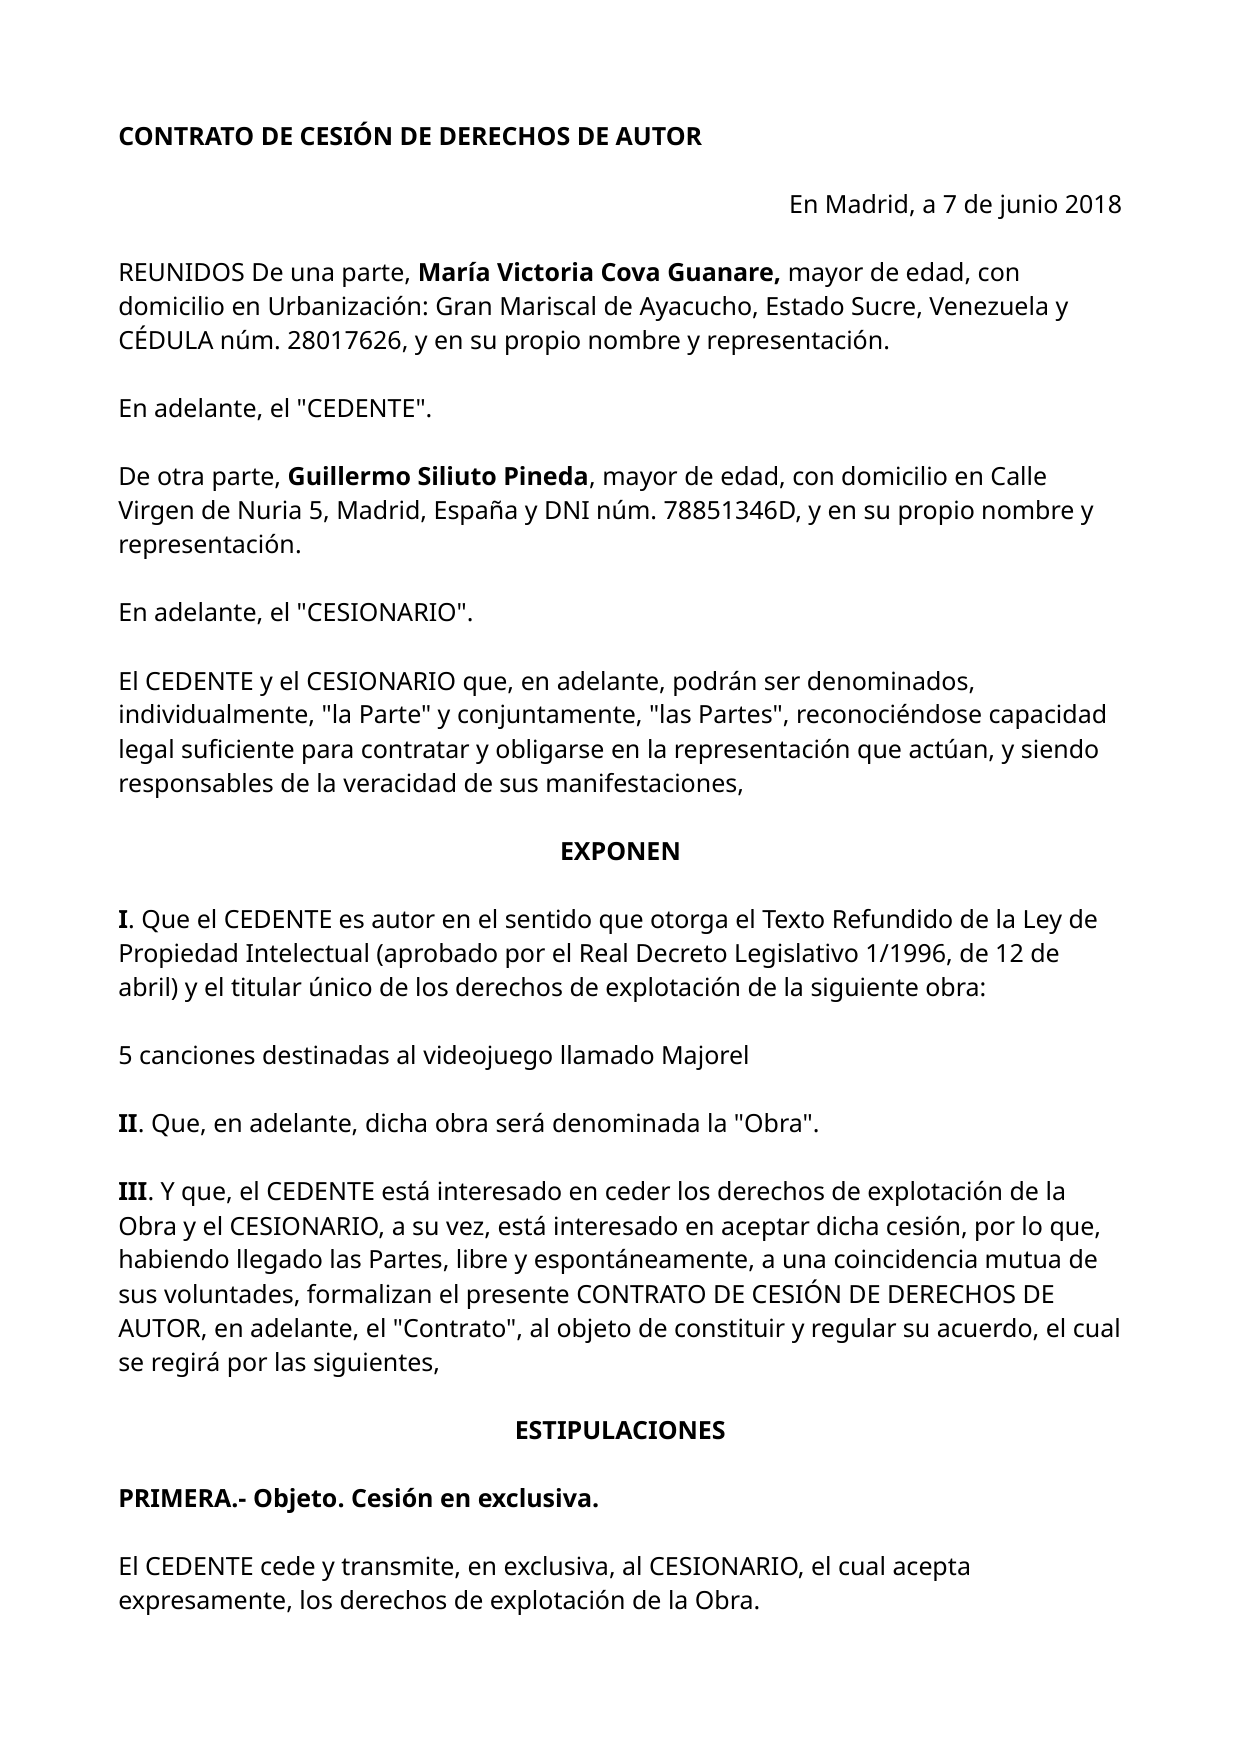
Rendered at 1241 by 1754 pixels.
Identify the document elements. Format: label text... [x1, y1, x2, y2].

text En Madrid, a 7 de junio 2018 [118, 186, 1122, 220]
text III. Y que, el CEDENTE está interesado en ceder los derechos de explotación de la Obra y el CESIONARIO, a su vez, está interesado en aceptar dicha cesión, por lo que, habiendo llegado las Partes, libre y espontáneamente, a una coincidencia mutua de sus voluntades, formalizan el presente CONTRATO DE CESIÓN DE DERECHOS DE AUTOR, en adelante, el "Contrato", al objeto de constituir y regular su acuerdo, el cual se regirá por las siguientes, [118, 1174, 1122, 1378]
text CONTRATO DE CESIÓN DE DERECHOS DE AUTOR [118, 118, 1122, 152]
text El CEDENTE y el CESIONARIO que, en adelante, podrán ser denominados, individualmente, "la Parte" y conjuntamente, "las Partes", reconociéndose capacidad legal suficiente para contratar y obligarse en la representación que actúan, y siendo responsables de la veracidad de sus manifestaciones, [118, 663, 1122, 799]
text El CEDENTE cede y transmite, en exclusiva, al CESIONARIO, el cual acepta expresamente, los derechos de explotación de la Obra. [118, 1549, 1122, 1617]
text REUNIDOS De una parte, María Victoria Cova Guanare, mayor de edad, con domicilio en Urbanización: Gran Mariscal de Ayacucho, Estado Sucre, Venezuela y CÉDULA núm. 28017626, y en su propio nombre y representación. [118, 254, 1122, 357]
text PRIMERA.- Objeto. Cesión en exclusiva. [118, 1481, 1122, 1515]
text De otra parte, Guillermo Siliuto Pineda, mayor de edad, con domicilio en Calle Virgen de Nuria 5, Madrid, España y DNI núm. 78851346D, y en su propio nombre y representación. [118, 459, 1122, 561]
text ESTIPULACIONES [118, 1412, 1122, 1447]
text En adelante, el "CEDENTE". [118, 391, 1122, 425]
text I. Que el CEDENTE es autor en el sentido que otorga el Texto Refundido de la Ley de Propiedad Intelectual (aprobado por el Real Decreto Legislativo 1/1996, de 12 de abril) y el titular único de los derechos de explotación de la siguiente obra: [118, 902, 1122, 1004]
text En adelante, el "CESIONARIO". [118, 595, 1122, 629]
text 5 canciones destinadas al videojuego llamado Majorel [118, 1038, 1122, 1072]
text EXPONEN [118, 833, 1122, 867]
text II. Que, en adelante, dicha obra será denominada la "Obra". [118, 1106, 1122, 1140]
